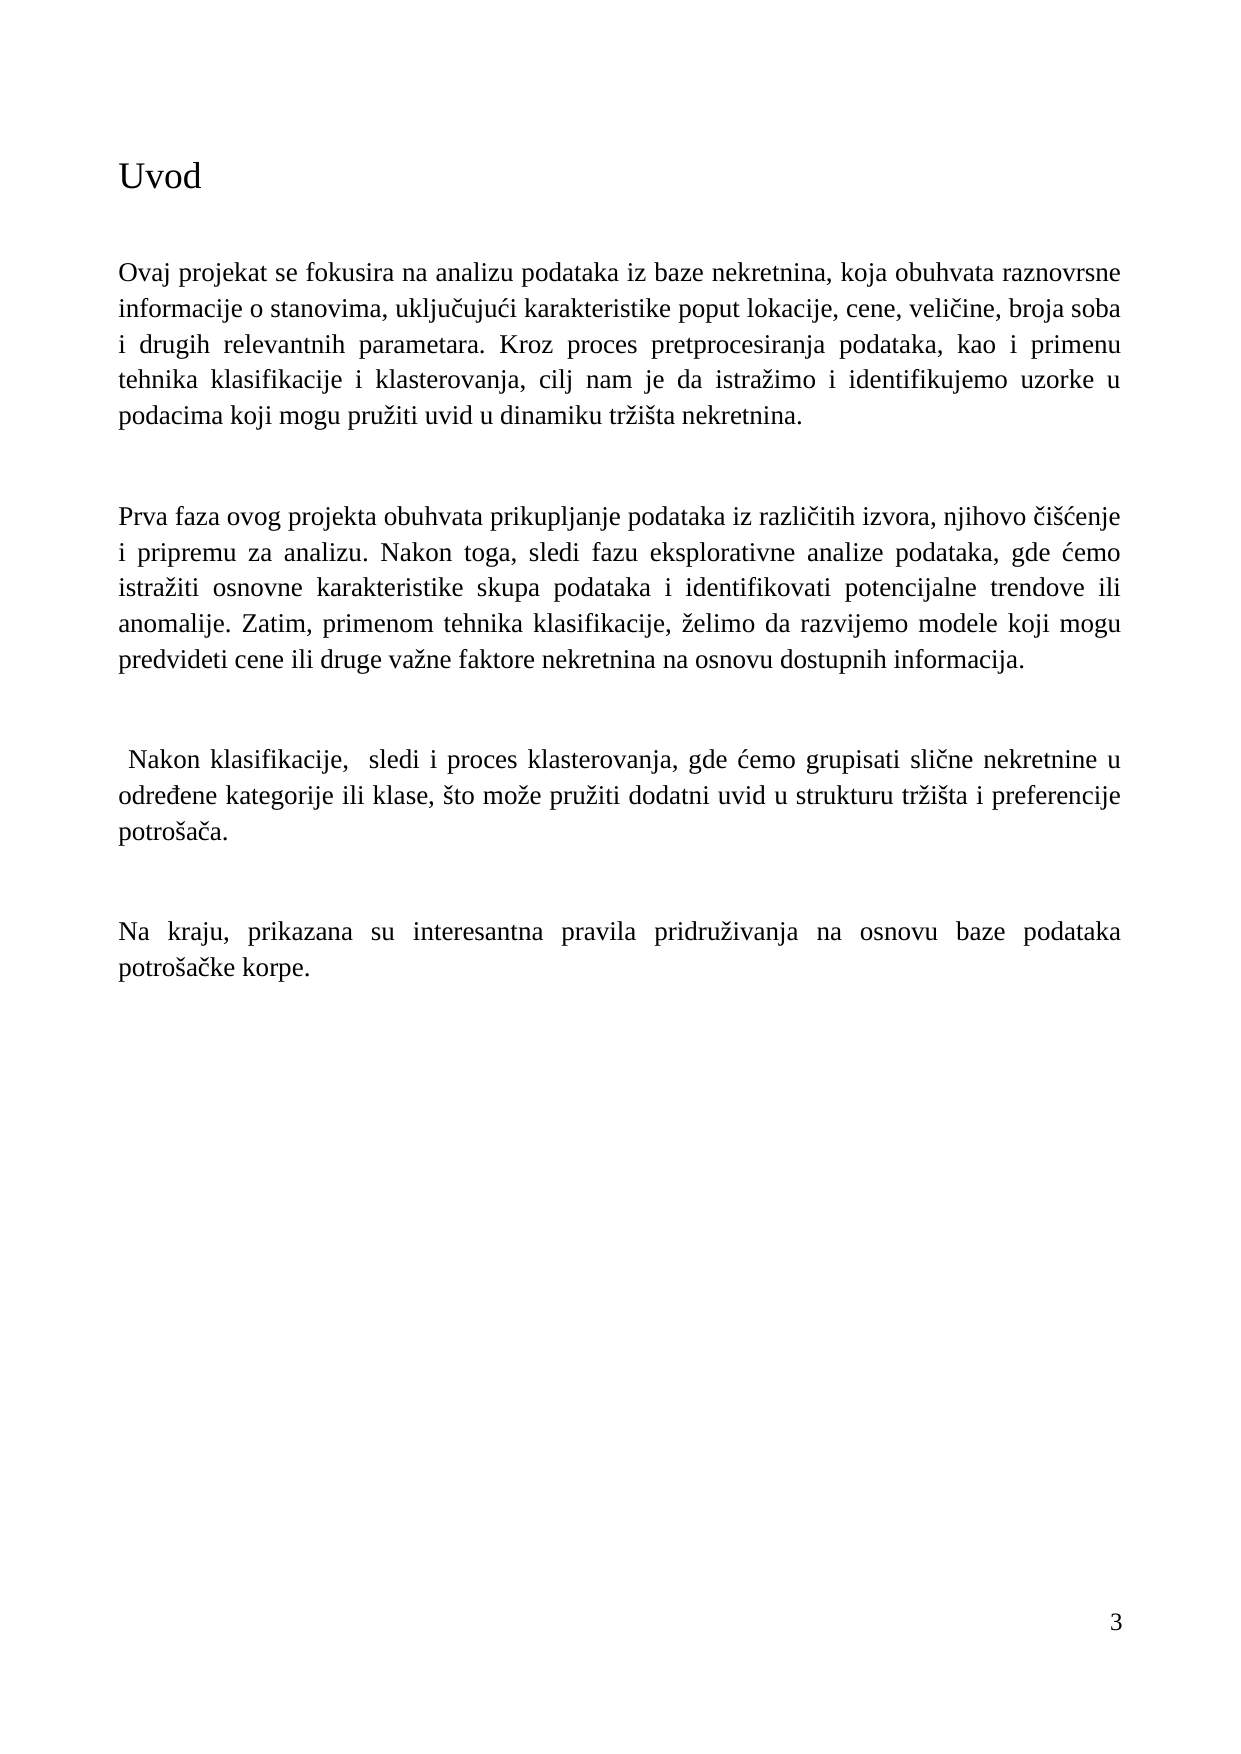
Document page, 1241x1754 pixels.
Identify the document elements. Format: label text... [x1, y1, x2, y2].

text Na kraju, prikazana su interesantna pravila pridruživanja na osnovu baze podataka potrošačke korpe. [118, 916, 1122, 982]
text Ovaj projekat se fokusira na analizu podataka iz baze nekretnina, koja obuhvata raznovrsne informacije o stanovima, uključujući karakteristike poput lokacije, cene, veličine, broja soba i drugih relevantnih parametara. Kroz proces pretprocesiranja podataka, kao i primenu tehnika klasifikacije i klasterovanja, cilj nam je da istražimo i identifikujemo uzorke u podacima koji mogu pružiti uvid u dinamiku tržišta nekretnina. [118, 256, 1122, 430]
text Nakon klasifikacije, sledi i proces klasterovanja, gde ćemo grupisati slične nekretnine u određene kategorije ili klase, što može pružiti dodatni uvid u strukturu tržišta i preferencije potrošača. [118, 743, 1122, 846]
subtitle Uvod [118, 153, 1122, 196]
text Prva faza ovog projekta obuhvata prikupljanje podataka iz različitih izvora, njihovo čišćenje i pripremu za analizu. Nakon toga, sledi fazu eksplorativne analize podataka, gde ćemo istražiti osnovne karakteristike skupa podataka i identifikovati potencijalne trendove ili anomalije. Zatim, primenom tehnika klasifikacije, želimo da razvijemo modele koji mogu predvideti cene ili druge važne faktore nekretnina na osnovu dostupnih informacija. [118, 500, 1122, 674]
